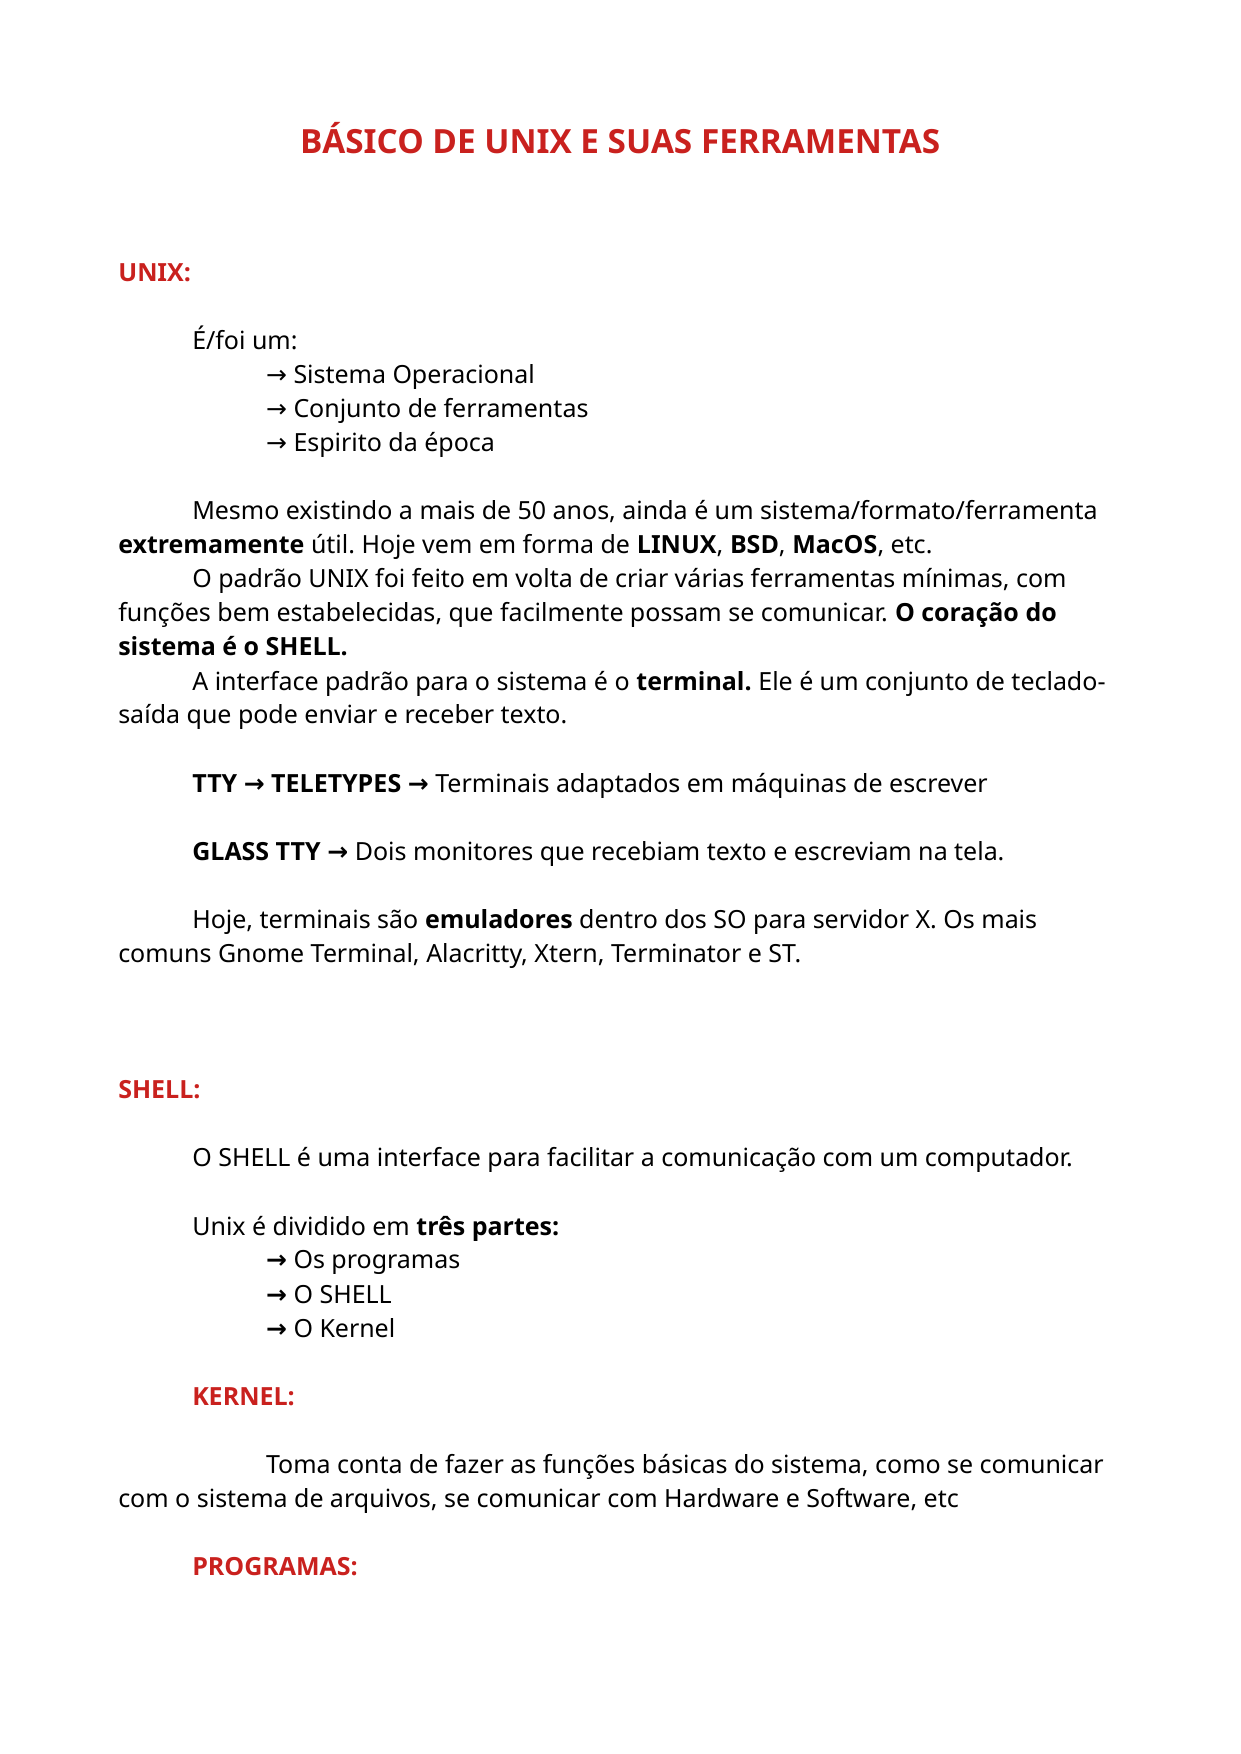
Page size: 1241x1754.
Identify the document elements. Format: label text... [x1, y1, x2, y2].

text É/foi um: [118, 322, 1122, 357]
text A interface padrão para o sistema é o terminal. Ele é um conjunto de teclado-saída que pode enviar e receber texto. [118, 663, 1122, 731]
text Hoje, terminais são emuladores dentro dos SO para servidor X. Os mais comuns Gnome Terminal, Alacritty, Xtern, Terminator e ST. [118, 902, 1122, 970]
text → Sistema Operacional [118, 357, 1122, 391]
text O SHELL é uma interface para facilitar a comunicação com um computador. [118, 1140, 1122, 1174]
text → O Kernel [118, 1310, 1122, 1344]
text GLASS TTY → Dois monitores que recebiam texto e escreviam na tela. [118, 833, 1122, 867]
text Toma conta de fazer as funções básicas do sistema, como se comunicar com o sistema de arquivos, se comunicar com Hardware e Software, etc [118, 1447, 1122, 1515]
text PROGRAMAS: [118, 1549, 1122, 1583]
text → Espirito da época [118, 425, 1122, 459]
text → O SHELL [118, 1276, 1122, 1310]
text O padrão UNIX foi feito em volta de criar várias ferramentas mínimas, com funções bem estabelecidas, que facilmente possam se comunicar. O coração do sistema é o SHELL. [118, 561, 1122, 663]
text TTY → TELETYPES → Terminais adaptados em máquinas de escrever [118, 765, 1122, 799]
text Unix é dividido em três partes: [118, 1208, 1122, 1242]
text KERNEL: [118, 1378, 1122, 1412]
text → Conjunto de ferramentas [118, 391, 1122, 425]
text BÁSICO DE UNIX E SUAS FERRAMENTAS [118, 118, 1122, 163]
text → Os programas [118, 1242, 1122, 1276]
text SHELL: [118, 1072, 1122, 1106]
text Mesmo existindo a mais de 50 anos, ainda é um sistema/formato/ferramenta extremamente útil. Hoje vem em forma de LINUX, BSD, MacOS, etc. [118, 493, 1122, 561]
text UNIX: [118, 254, 1122, 288]
